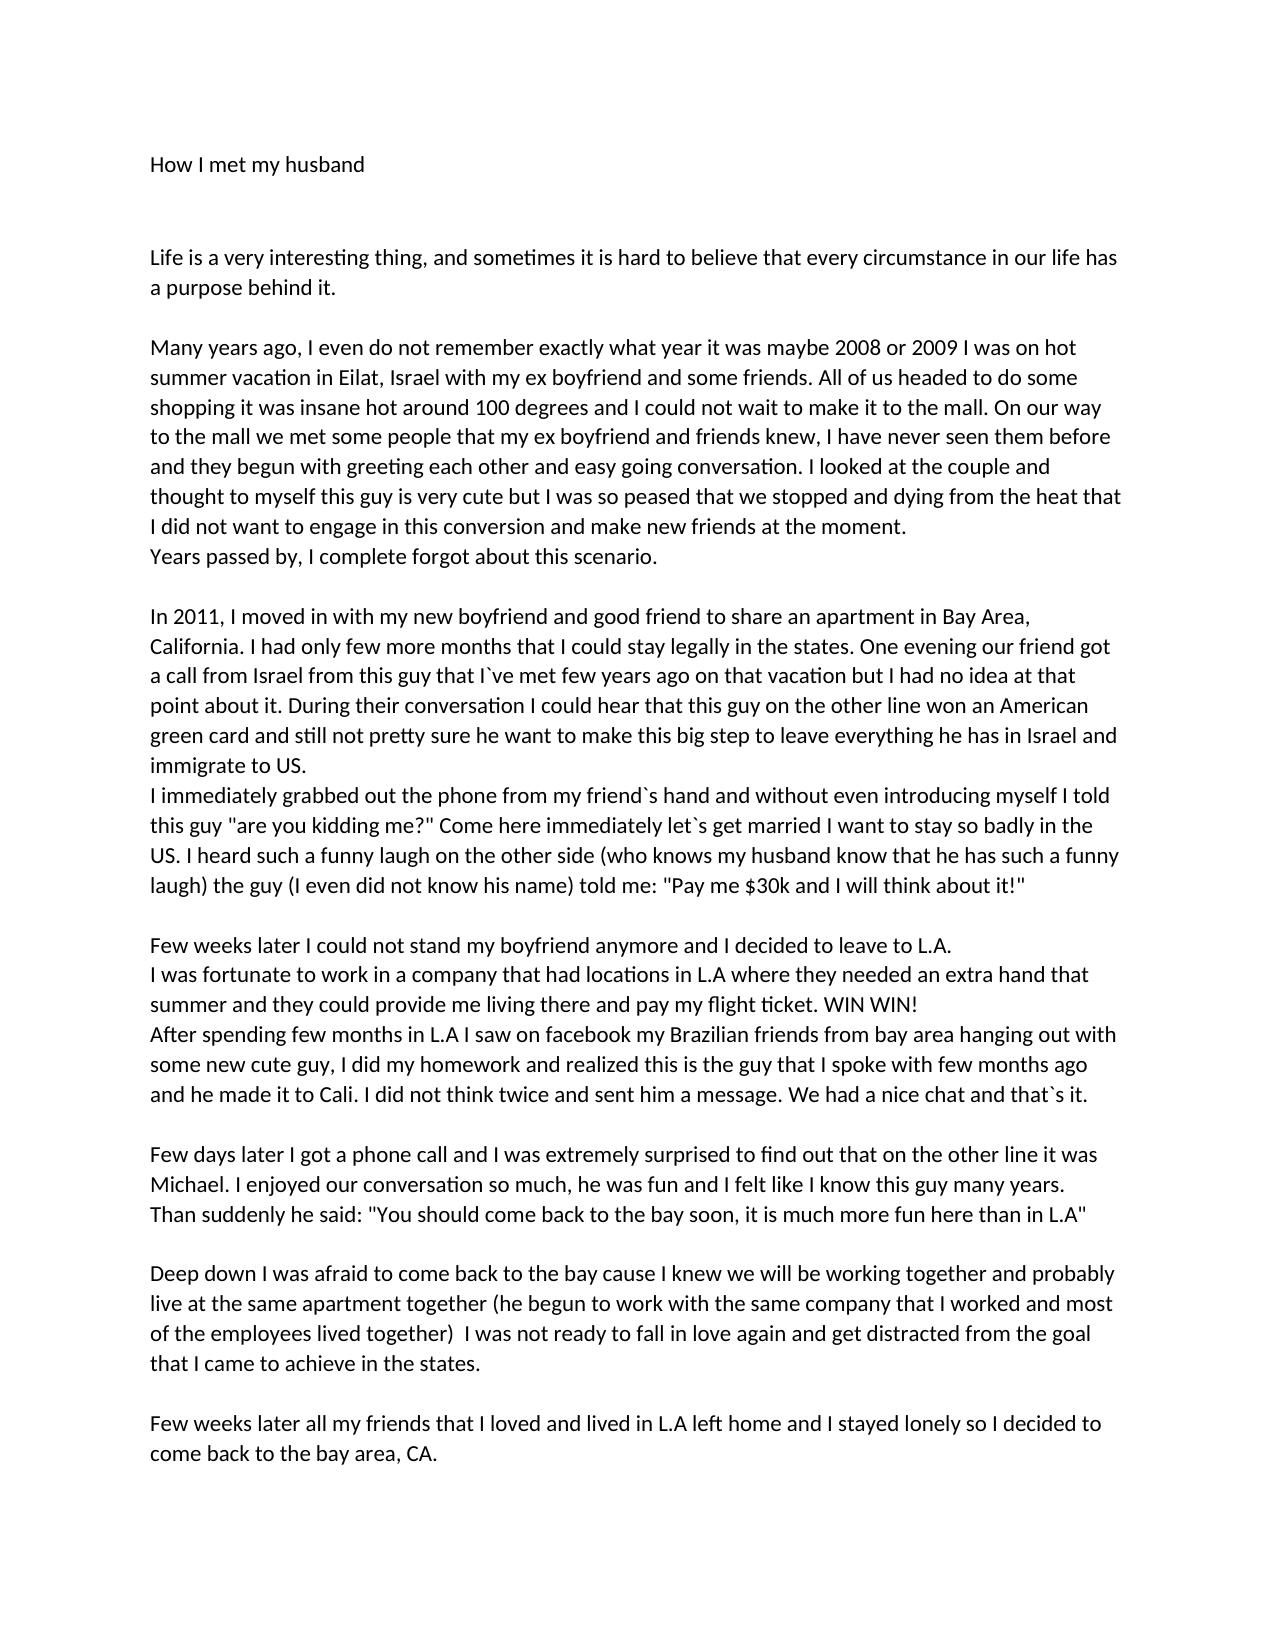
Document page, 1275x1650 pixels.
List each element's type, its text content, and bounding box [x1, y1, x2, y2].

text Life is a very interesting thing, and sometimes it is hard to believe that every circumstance in our life has a purpose behind it. Many years ago, I even do not remember exactly what year it was maybe 2008 or 2009 I was on hot summer vacation in Eilat, Israel with my ex boyfriend and some friends. All of us headed to do some shopping it was insane hot around 100 degrees and I could not wait to make it to the mall. On our way to the mall we met some people that my ex boyfriend and friends knew, I have never seen them before and they begun with greeting each other and easy going conversation. I looked at the couple and thought to myself this guy is very cute but I was so peased that we stopped and dying from the heat that I did not want to engage in this conversion and make new friends at the moment. Years passed by, I complete forgot about this scenario. In 2011, I moved in with my new boyfriend and good friend to share an apartment in Bay Area, California. I had only few more months that I could stay legally in the states. One evening our friend got a call from Israel from this guy that I`ve met few years ago on that vacation but I had no idea at that point about it. During their conversation I could hear that this guy on the other line won an American green card and still not pretty sure he want to make this big step to leave everything he has in Israel and immigrate to US. I immediately grabbed out the phone from my friend`s hand and without even introducing myself I told this guy "are you kidding me?" Come here immediately let`s get married I want to stay so badly in the US. I heard such a funny laugh on the other side (who knows my husband know that he has such a funny laugh) the guy (I even did not know his name) told me: "Pay me $30k and I will think about it!" Few weeks later I could not stand my boyfriend anymore and I decided to leave to L.A. I was fortunate to work in a company that had locations in L.A where they needed an extra hand that summer and they could provide me living there and pay my flight ticket. WIN WIN! After spending few months in L.A I saw on facebook my Brazilian friends from bay area hanging out with some new cute guy, I did my homework and realized this is the guy that I spoke with few months ago and he made it to Cali. I did not think twice and sent him a message. We had a nice chat and that`s it. Few days later I got a phone call and I was extremely surprised to find out that on the other line it was Michael. I enjoyed our conversation so much, he was fun and I felt like I know this guy many years. Than suddenly he said: "You should come back to the bay soon, it is much more fun here than in L.A" Deep down I was afraid to come back to the bay cause I knew we will be working together and probably live at the same apartment together (he begun to work with the same company that I worked and most of the employees lived together) I was not ready to fall in love again and get distracted from the goal that I came to achieve in the states. Few weeks later all my friends that I loved and lived in L.A left home and I stayed lonely so I decided to come back to the bay area, CA. [150, 243, 1125, 1497]
text How I met my husband [150, 150, 1125, 178]
